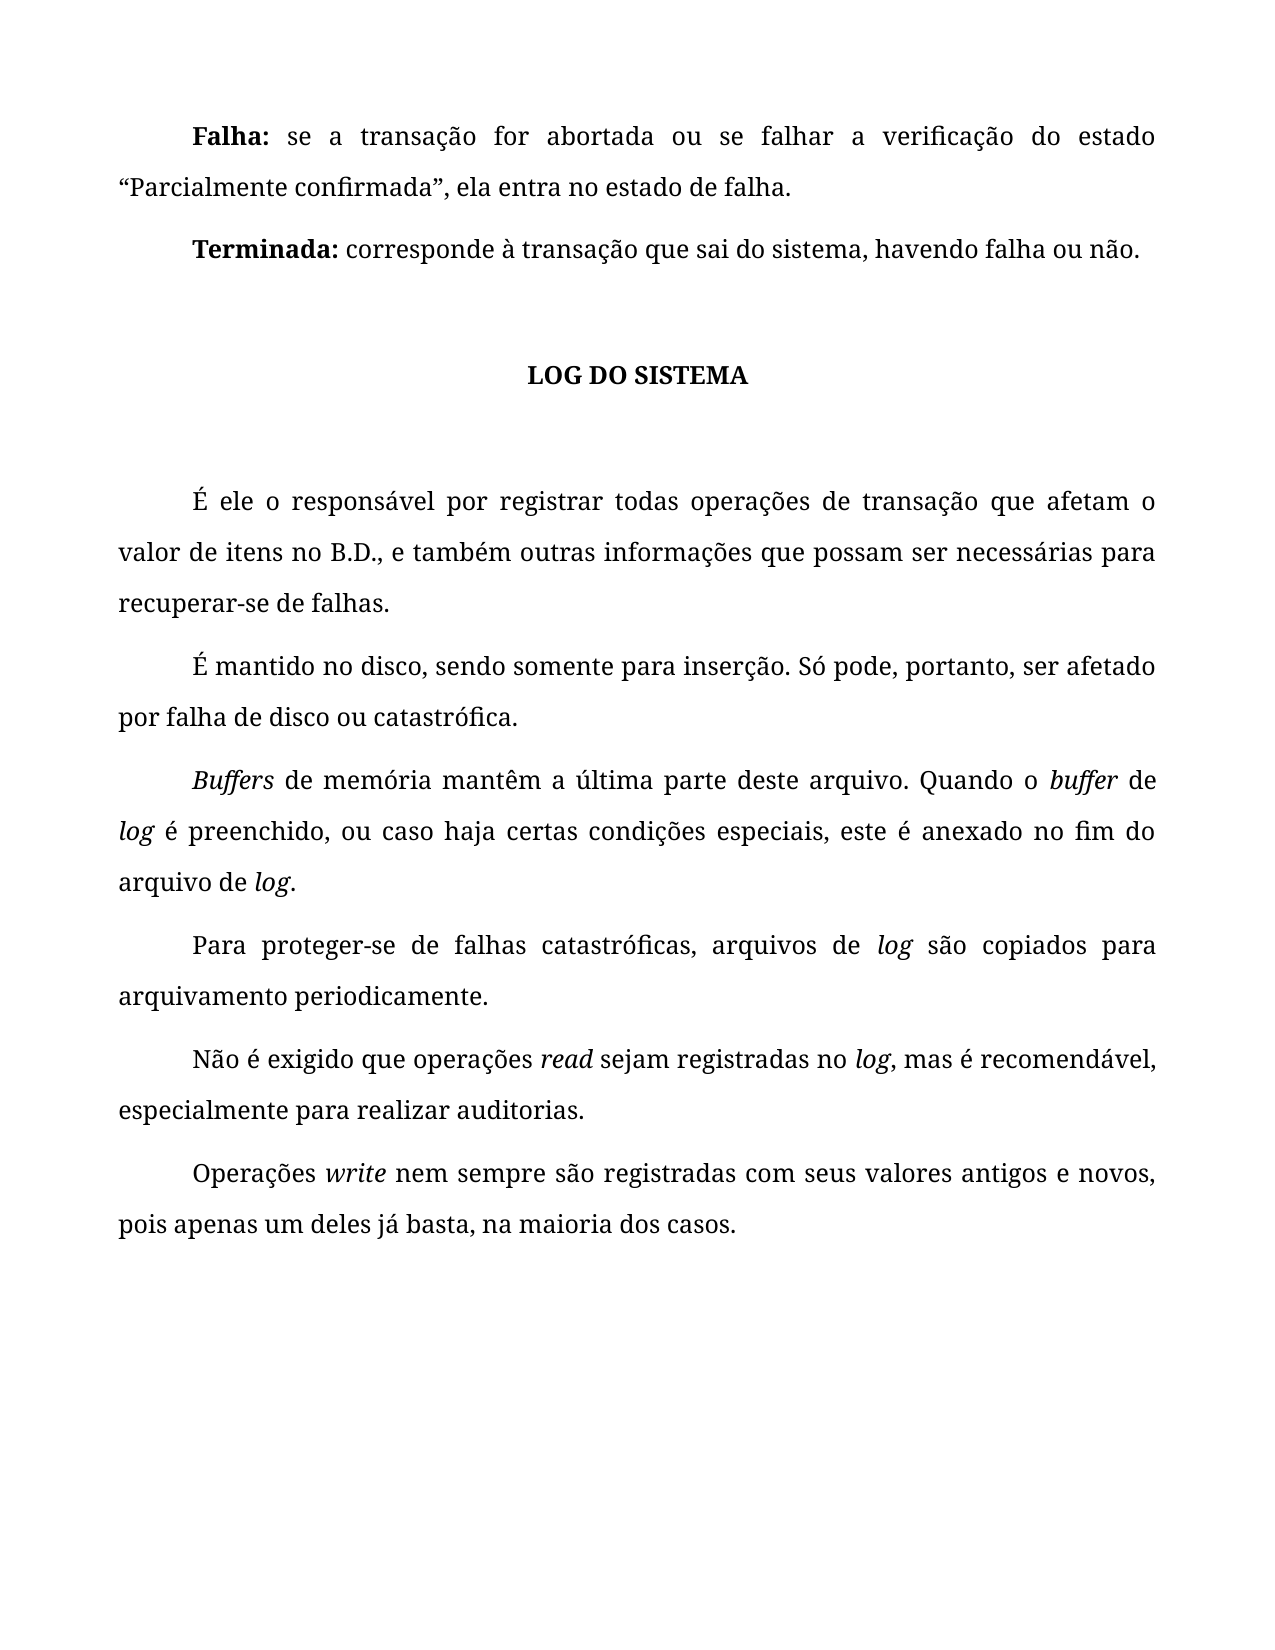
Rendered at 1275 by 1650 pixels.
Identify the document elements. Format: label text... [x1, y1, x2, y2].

text Buffers de memória mantêm a última parte deste arquivo. Quando o buffer de log é preenchido, ou caso haja certas condições especiais, este é anexado no fim do arquivo de log. [118, 763, 1157, 899]
text Falha: se a transação for abortada ou se falhar a verificação do estado “Parcialmente confirmada”, ela entra no estado de falha. [118, 118, 1157, 203]
text LOG DO SISTEMA [118, 358, 1157, 392]
text É ele o responsável por registrar todas operações de transação que afetam o valor de itens no B.D., e também outras informações que possam ser necessárias para recuperar-se de falhas. [118, 484, 1157, 620]
text Para proteger-se de falhas catastróficas, arquivos de log são copiados para arquivamento periodicamente. [118, 928, 1157, 1013]
text Operações write nem sempre são registradas com seus valores antigos e novos, pois apenas um deles já basta, na maioria dos casos. [118, 1156, 1157, 1241]
text Terminada: corresponde à transação que sai do sistema, havendo falha ou não. [118, 232, 1157, 266]
text Não é exigido que operações read sejam registradas no log, mas é recomendável, especialmente para realizar auditorias. [118, 1042, 1157, 1127]
text É mantido no disco, sendo somente para inserção. Só pode, portanto, ser afetado por falha de disco ou catastrófica. [118, 649, 1157, 734]
